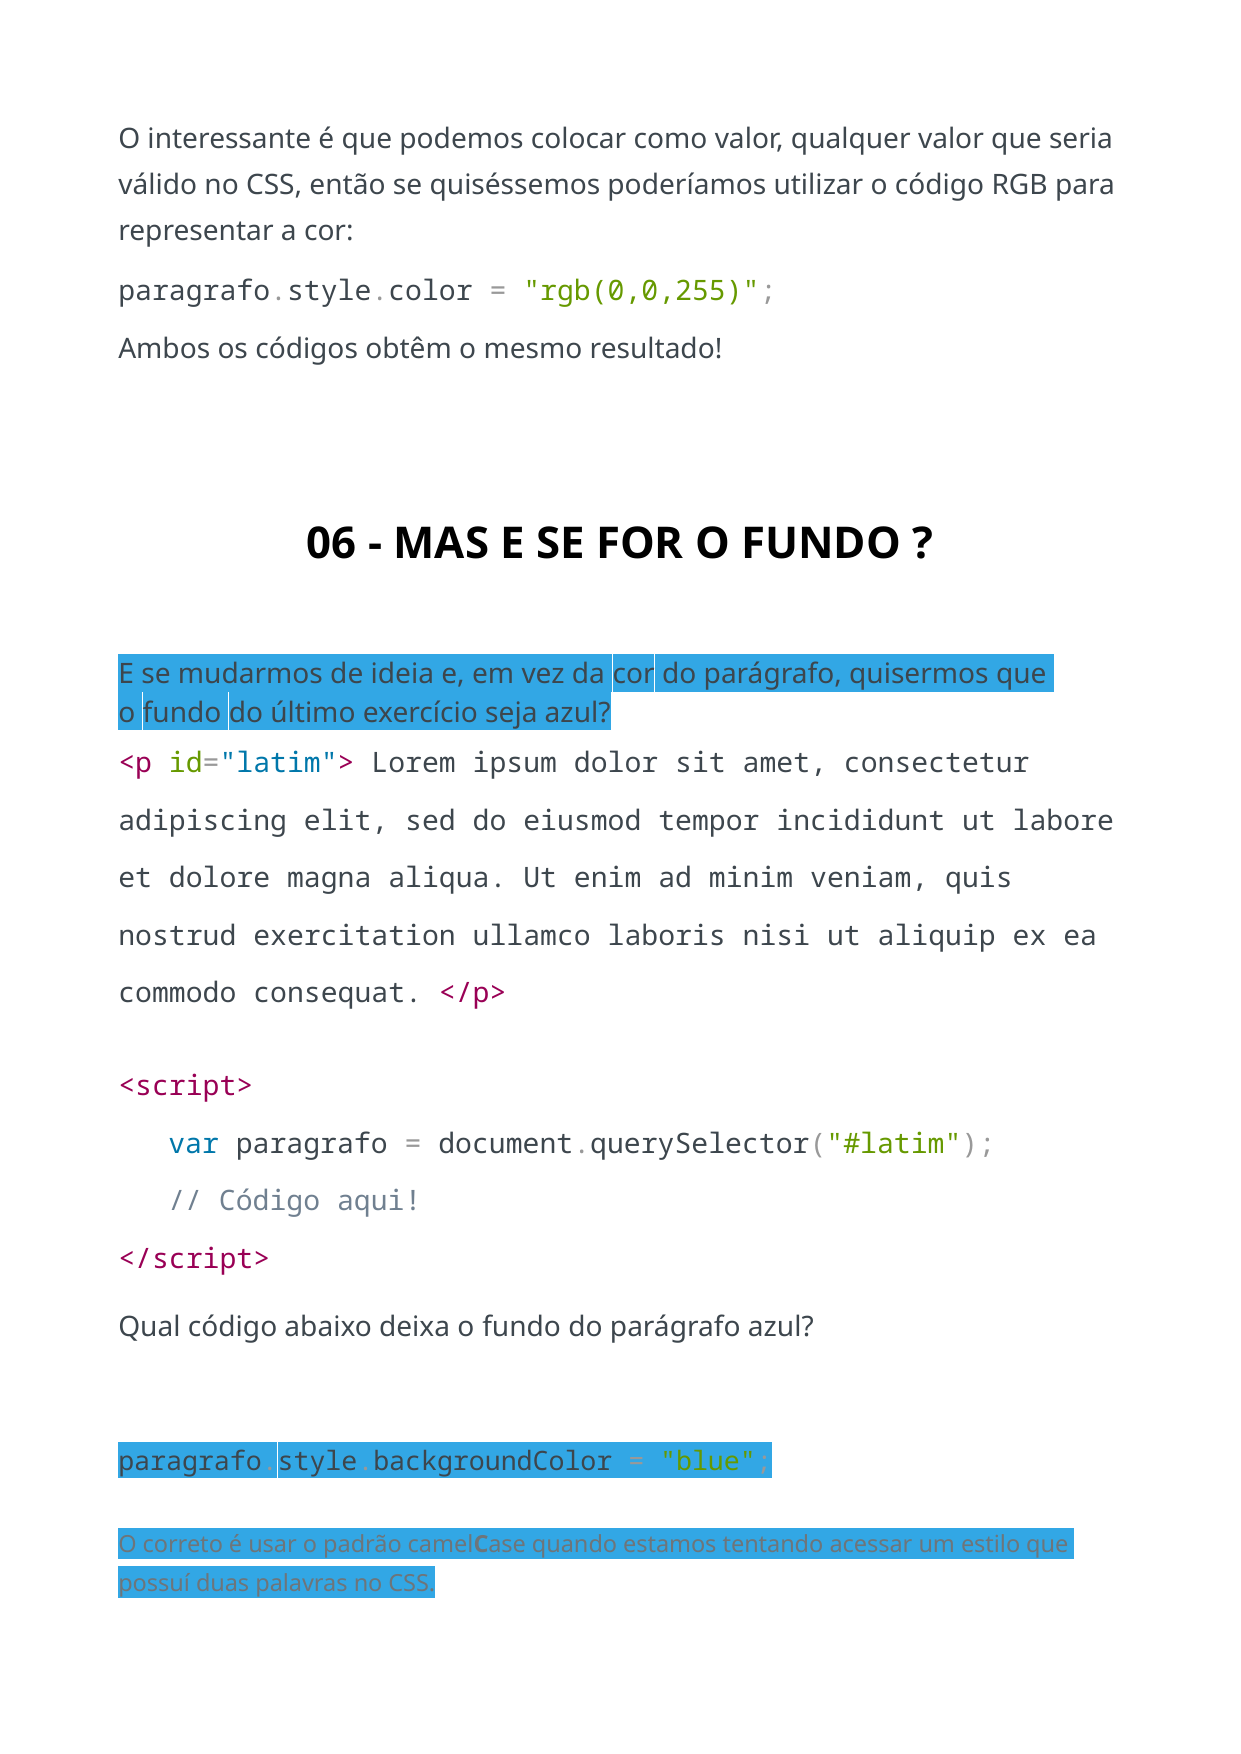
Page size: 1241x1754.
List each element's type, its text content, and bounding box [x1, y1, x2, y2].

subtitle Qual código abaixo deixa o fundo do parágrafo azul? [118, 1296, 1122, 1344]
text paragrafo.style.color = "rgb(0,0,255)"; [118, 271, 1122, 309]
text </script> [118, 1238, 1122, 1277]
text O correto é usar o padrão camelCase quando estamos tentando acessar um estilo que possuí duas palavras no CSS. [118, 1527, 1122, 1598]
text paragrafo.style.backgroundColor = "blue"; [118, 1442, 1122, 1478]
text O interessante é que podemos colocar como valor, qualquer valor que seria válido no CSS, então se quiséssemos poderíamos utilizar o código RGB para representar a cor: [118, 118, 1122, 248]
text var paragrafo = document.querySelector("#latim"); [118, 1123, 1122, 1162]
subtitle E se mudarmos de ideia e, em vez da cor do parágrafo, quisermos que o fundo do último exercício seja azul? [118, 654, 1122, 730]
subtitle 06 - Mas e se for o fundo ? [118, 512, 1122, 571]
text Ambos os códigos obtêm o mesmo resultado! [118, 328, 1122, 366]
text // Código aqui! [118, 1181, 1122, 1219]
text <p id="latim"> Lorem ipsum dolor sit amet, consectetur adipiscing elit, sed do eiusmod tempor incididunt ut labore et dolore magna aliqua. Ut enim ad minim veniam, quis nostrud exercitation ullamco laboris nisi ut aliquip ex ea commodo consequat. </p> [118, 743, 1122, 1011]
text <script> [118, 1066, 1122, 1104]
